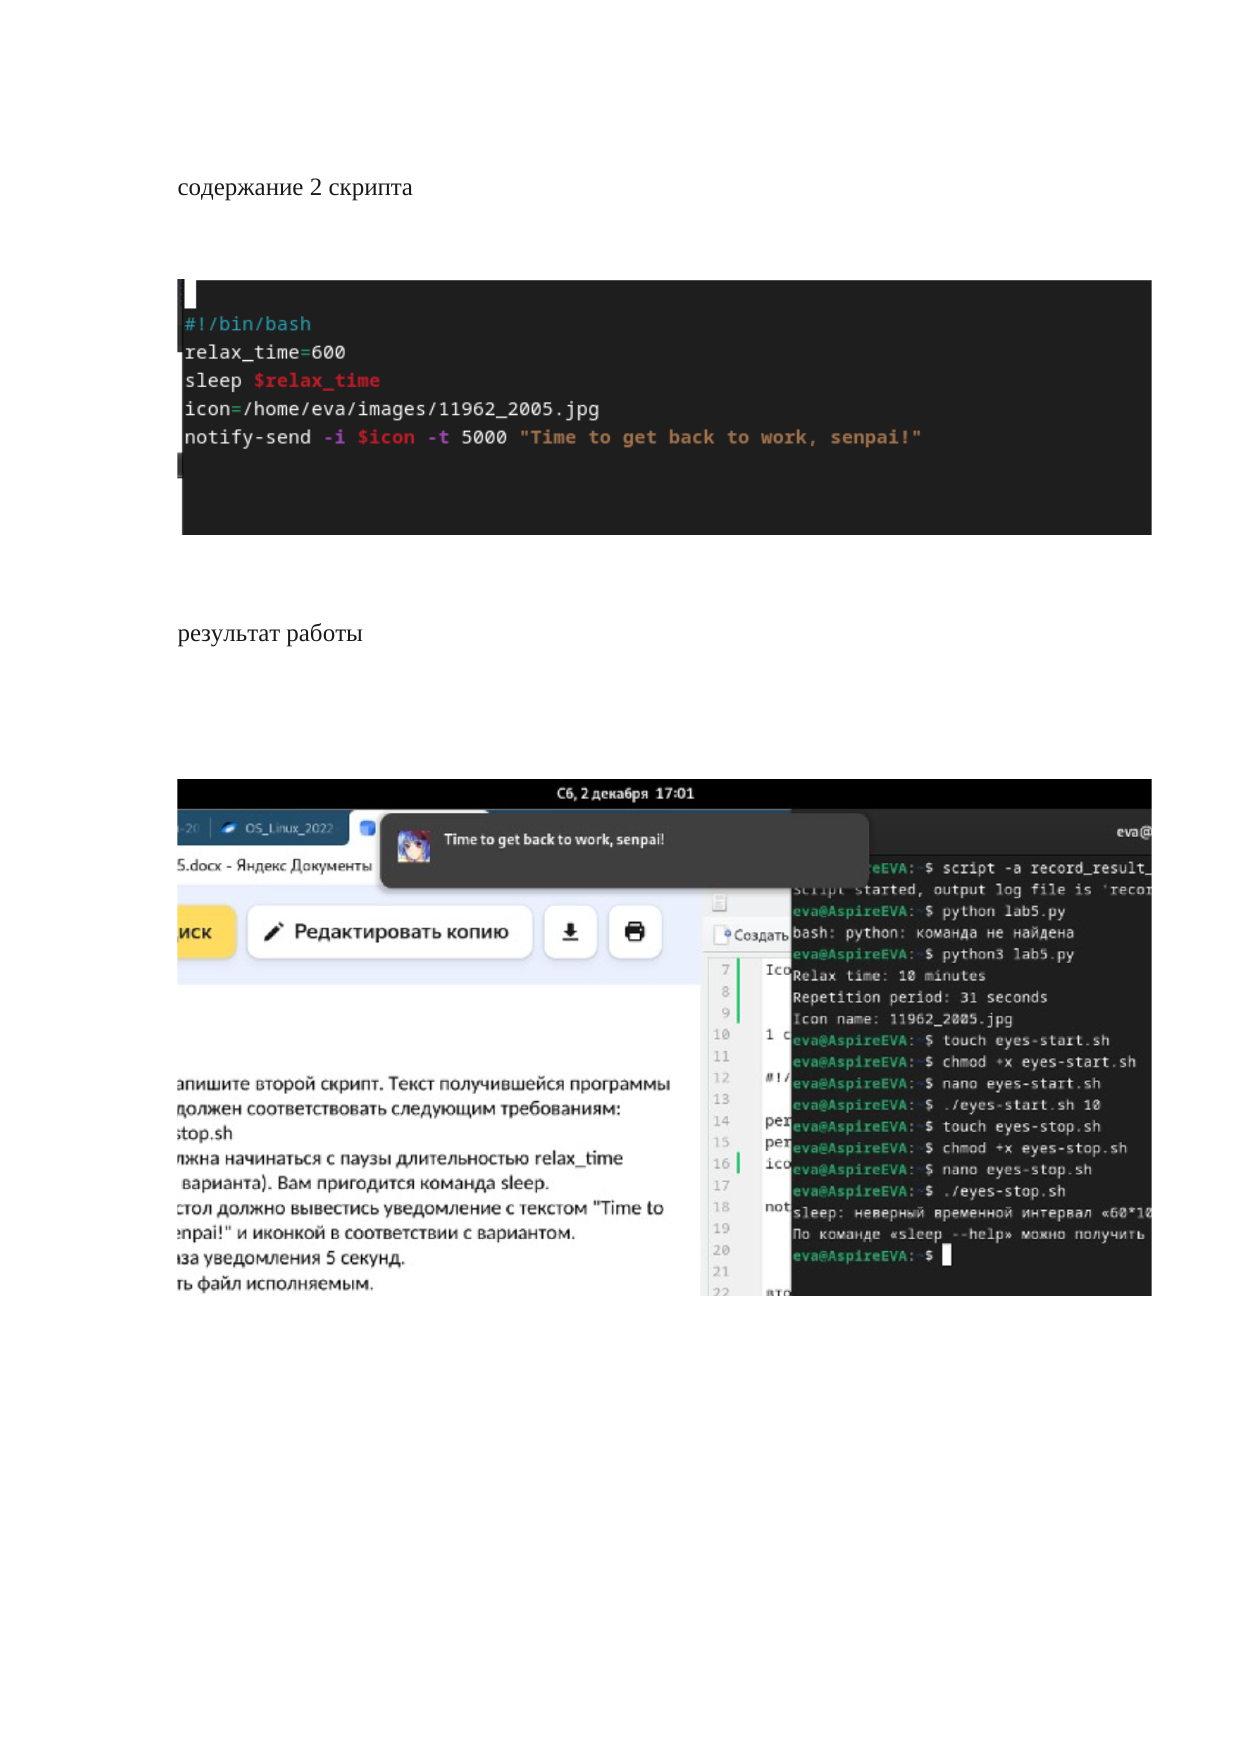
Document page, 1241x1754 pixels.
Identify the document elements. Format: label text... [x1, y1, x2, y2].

text результат работы [177, 618, 1152, 646]
text содержание 2 скрипта [177, 172, 1152, 201]
picture [177, 779, 1152, 1296]
picture [177, 279, 1152, 535]
